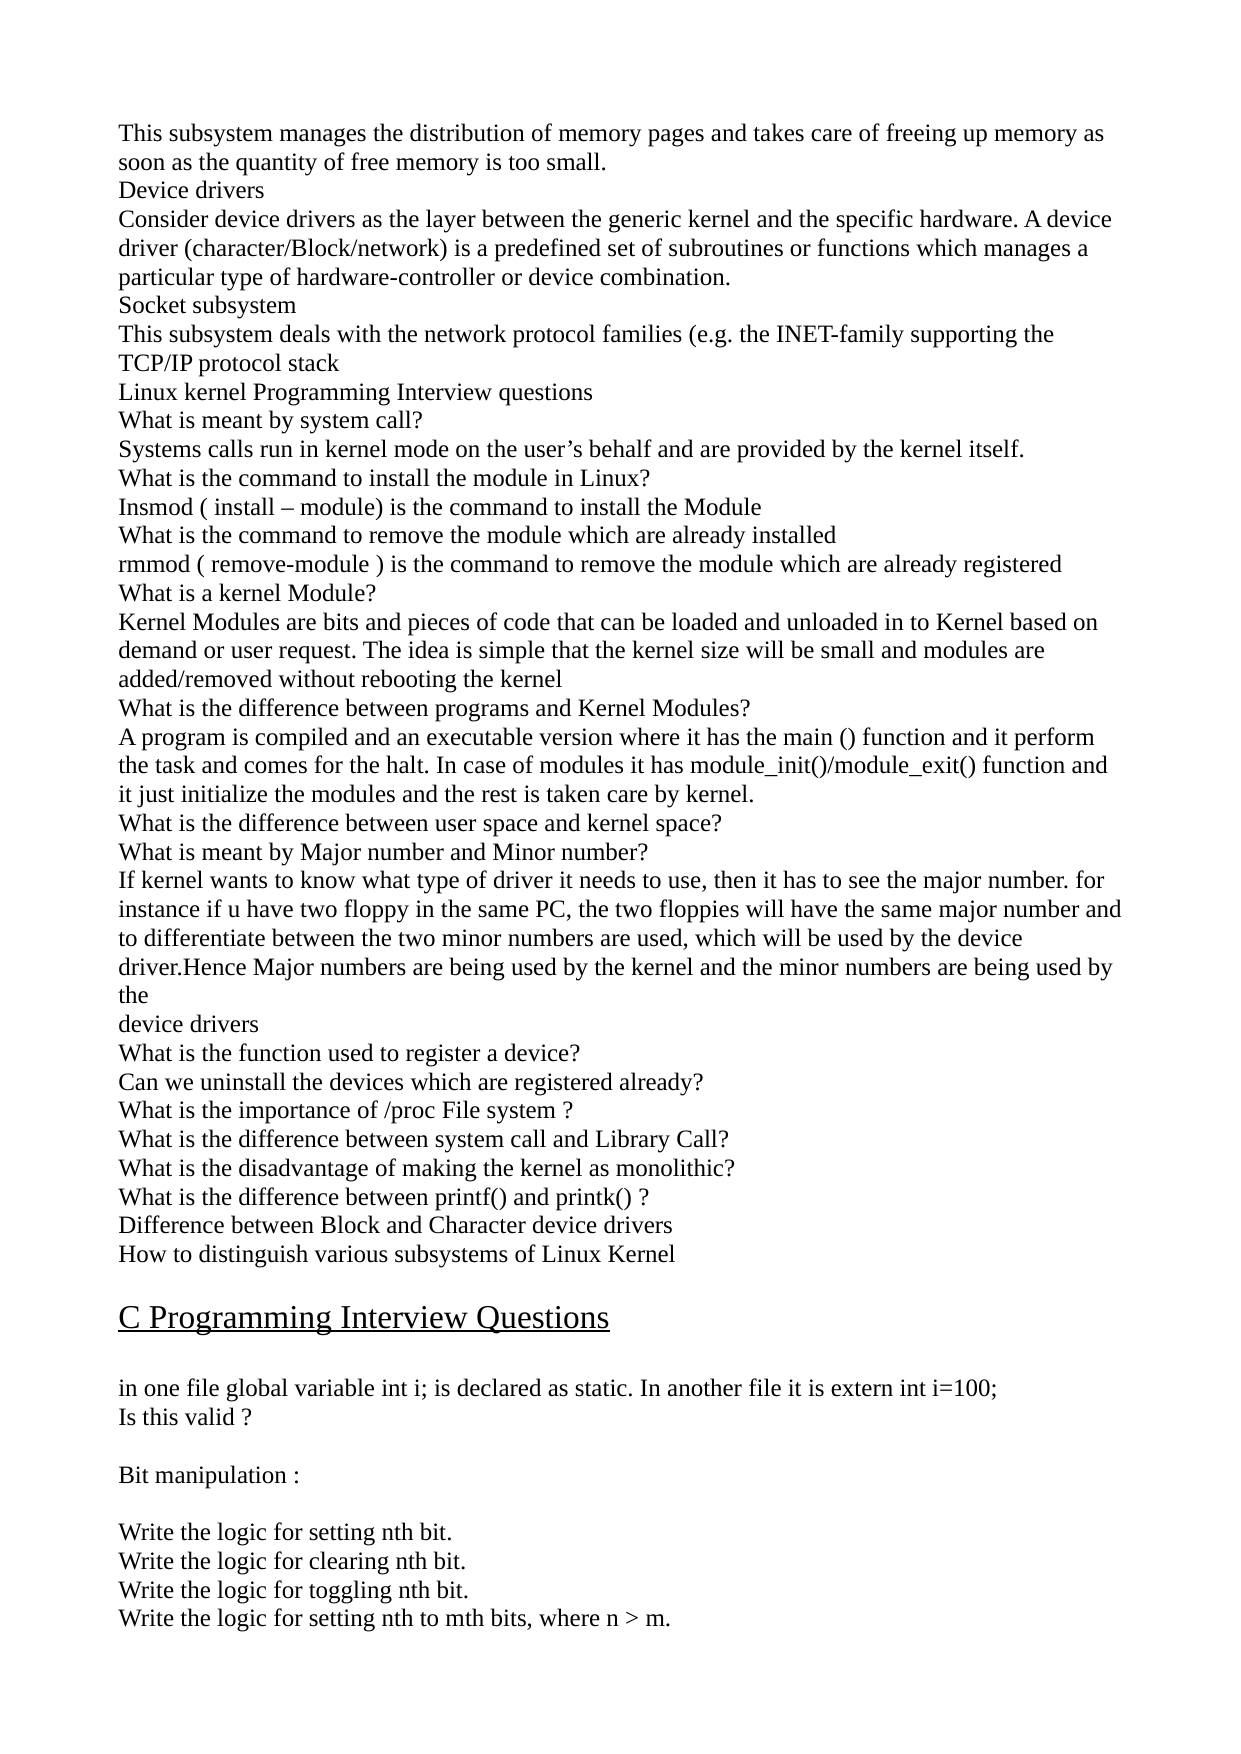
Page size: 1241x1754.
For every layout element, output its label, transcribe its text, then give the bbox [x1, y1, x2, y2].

text What is the disadvantage of making the kernel as monolithic? [118, 1153, 1122, 1182]
text Device drivers [118, 176, 1122, 204]
text If kernel wants to know what type of driver it needs to use, then it has to see the major number. for [118, 866, 1122, 894]
text What is the difference between user space and kernel space? [118, 808, 1122, 837]
text Socket subsystem [118, 291, 1122, 319]
text Difference between Block and Character device drivers [118, 1211, 1122, 1239]
text Linux kernel Programming Interview questions [118, 377, 1122, 406]
text Write the logic for clearing nth bit. [118, 1546, 1122, 1575]
text What is meant by Major number and Minor number? [118, 837, 1122, 866]
text Kernel Modules are bits and pieces of code that can be loaded and unloaded in to Kernel based on [118, 607, 1122, 636]
text What is the command to remove the module which are already installed [118, 521, 1122, 549]
text particular type of hardware-controller or device combination. [118, 262, 1122, 291]
text This subsystem manages the distribution of memory pages and takes care of freeing up memory as [118, 118, 1122, 147]
text rmmod ( remove-module ) is the command to remove the module which are already registered [118, 549, 1122, 578]
text Insmod ( install – module) is the command to install the Module [118, 492, 1122, 521]
text Write the logic for toggling nth bit. [118, 1575, 1122, 1603]
text What is the difference between system call and Library Call? [118, 1124, 1122, 1153]
text Systems calls run in kernel mode on the user’s behalf and are provided by the kernel itself. [118, 434, 1122, 463]
text driver (character/Block/network) is a predefined set of subroutines or functions which manages a [118, 233, 1122, 262]
text to differentiate between the two minor numbers are used, which will be used by the device driver.Hence Major numbers are being used by the kernel and the minor numbers are being used by the [118, 923, 1122, 1009]
text demand or user request. The idea is simple that the kernel size will be small and modules are [118, 636, 1122, 664]
text Write the logic for setting nth to mth bits, where n > m. [118, 1603, 1122, 1632]
text What is the difference between programs and Kernel Modules? [118, 693, 1122, 722]
text in one file global variable int i; is declared as static. In another file it is extern int i=100; [118, 1373, 1122, 1402]
text How to distinguish various subsystems of Linux Kernel [118, 1239, 1122, 1268]
text Consider device drivers as the layer between the generic kernel and the specific hardware. A device [118, 204, 1122, 233]
text the task and comes for the halt. In case of modules it has module_init()/module_exit() function and [118, 751, 1122, 779]
text Is this valid ? [118, 1402, 1122, 1431]
text device drivers [118, 1009, 1122, 1038]
text it just initialize the modules and the rest is taken care by kernel. [118, 779, 1122, 808]
text What is a kernel Module? [118, 578, 1122, 607]
text What is the difference between printf() and printk() ? [118, 1182, 1122, 1211]
text TCP/IP protocol stack [118, 348, 1122, 377]
text Can we uninstall the devices which are registered already? [118, 1067, 1122, 1096]
text This subsystem deals with the network protocol families (e.g. the INET-family supporting the [118, 319, 1122, 348]
text Bit manipulation : [118, 1460, 1122, 1488]
text added/removed without rebooting the kernel [118, 664, 1122, 693]
text What is meant by system call? [118, 406, 1122, 434]
text A program is compiled and an executable version where it has the main () function and it perform [118, 722, 1122, 751]
text Write the logic for setting nth bit. [118, 1517, 1122, 1546]
text What is the command to install the module in Linux? [118, 463, 1122, 492]
text What is the importance of /proc File system ? [118, 1096, 1122, 1124]
text instance if u have two floppy in the same PC, the two floppies will have the same major number and [118, 894, 1122, 923]
text What is the function used to register a device? [118, 1038, 1122, 1067]
text soon as the quantity of free memory is too small. [118, 147, 1122, 176]
text C Programming Interview Questions [118, 1297, 1122, 1335]
